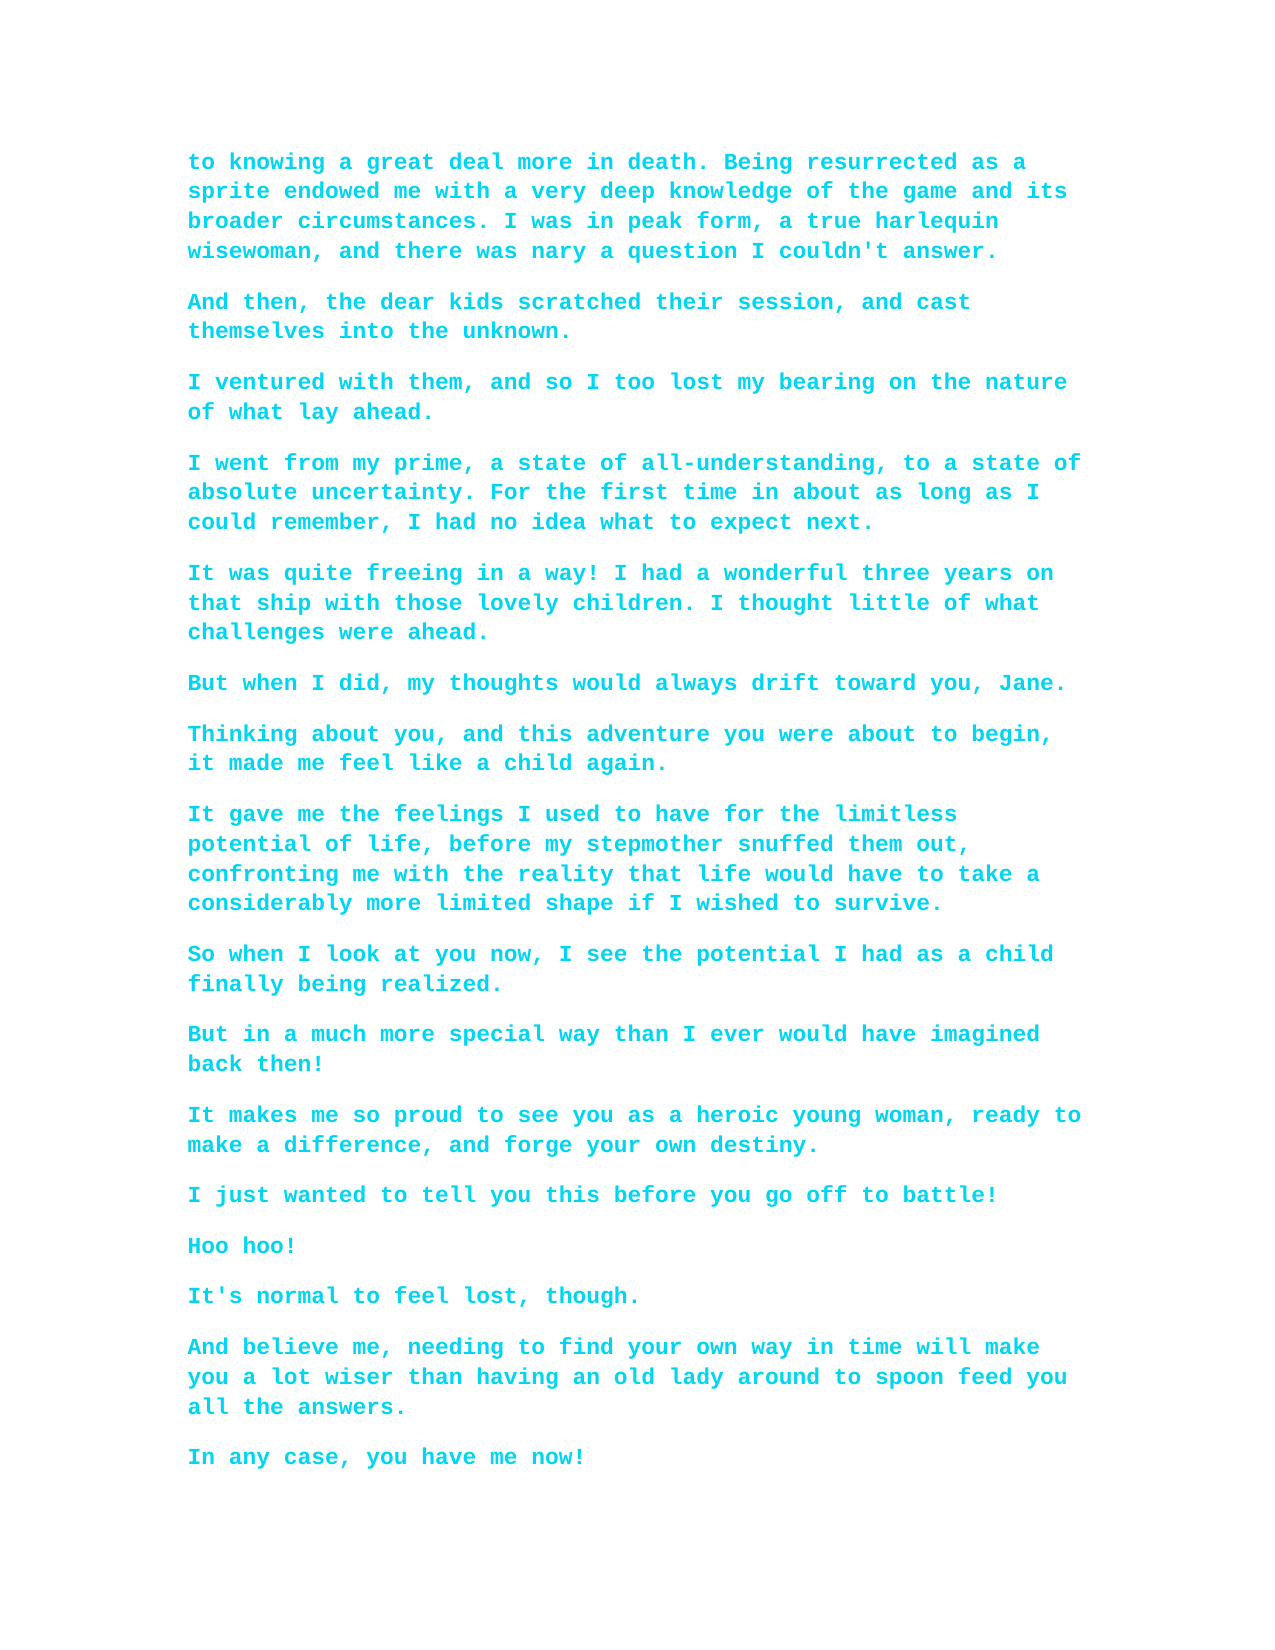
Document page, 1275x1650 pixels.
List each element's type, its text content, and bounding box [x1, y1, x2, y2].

text But in a much more special way than I ever would have imagined back then! [187, 1023, 1087, 1078]
text It gave me the feelings I used to have for the limitless potential of life, before my stepmother snuffed them out, confronting me with the reality that life would have to take a considerably more limited shape if I wished to survive. [187, 802, 1087, 918]
text It's normal to feel lost, though. [187, 1285, 1087, 1311]
text Thinking about you, and this adventure you were about to begin, it made me feel like a child again. [187, 722, 1087, 778]
text I went from my prime, a state of all-understanding, to a state of absolute uncertainty. For the first time in about as long as I could remember, I had no idea what to expect next. [187, 451, 1087, 536]
text It was quite freeing in a way! I had a wonderful three years on that ship with those lovely children. I thought little of what challenges were ahead. [187, 561, 1087, 647]
text to knowing a great deal more in death. Being resurrected as a sprite endowed me with a very deep knowledge of the game and its broader circumstances. I was in peak form, a true harlequin wisewoman, and there was nary a question I couldn't answer. [187, 150, 1087, 265]
text I just wanted to tell you this before you go off to battle! [187, 1183, 1087, 1209]
text And then, the dear kids scratched their session, and cast themselves into the unknown. [187, 290, 1087, 346]
text So when I look at you now, I see the potential I had as a child finally being realized. [187, 942, 1087, 998]
text I ventured with them, and so I too lost my bearing on the nature of what lay ahead. [187, 370, 1087, 426]
text It makes me so proud to see you as a heroic young woman, ready to make a difference, and forge your own destiny. [187, 1103, 1087, 1159]
text But when I did, my thoughts would always drift toward you, Jane. [187, 671, 1087, 697]
text Hoo hoo! [187, 1234, 1087, 1260]
text And believe me, needing to find your own way in time will make you a lot wiser than having an old lady around to spoon feed you all the answers. [187, 1335, 1087, 1421]
text In any case, you have me now! [187, 1446, 1087, 1472]
